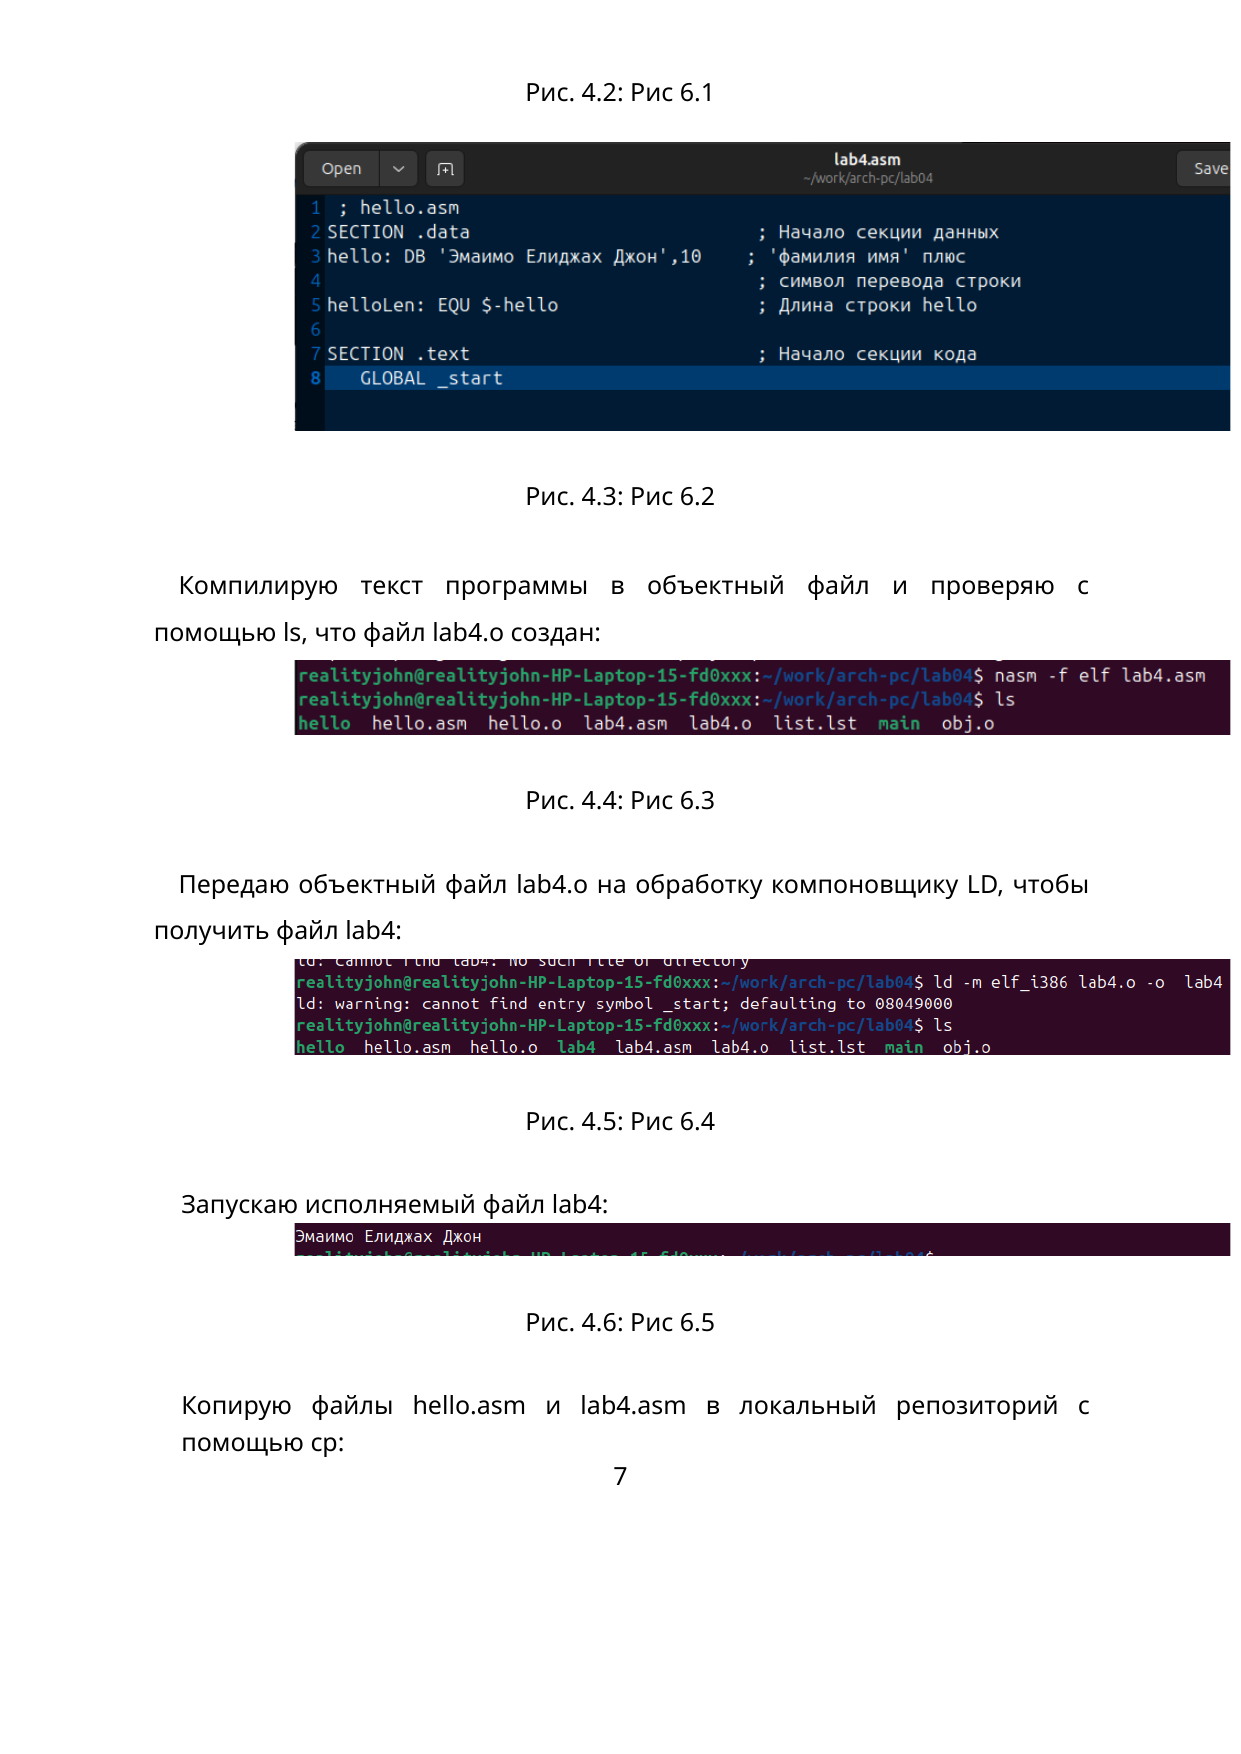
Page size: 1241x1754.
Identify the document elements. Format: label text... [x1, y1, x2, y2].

text Копирую файлы hello.asm и lab4.asm в локальный репозиторий с помощью cp: [181, 1388, 1091, 1458]
text Компилирую текст программы в объектный файл и проверяю с помощью ls, что файл lab4.o создан: [153, 568, 1091, 648]
text Запускаю исполняемый файл lab4: [181, 1186, 1091, 1221]
text Передаю объектный файл lab4.o на обработку компоновщику LD, чтобы получить файл lab4: [153, 866, 1091, 947]
subtitle Рис. 4.4: Рис 6.3 [155, 783, 1085, 817]
subtitle Рис. 4.6: Рис 6.5 [155, 1305, 1085, 1339]
subtitle Рис. 4.5: Рис 6.4 [155, 1103, 1085, 1137]
subtitle Рис. 4.3: Рис 6.2 [155, 479, 1085, 513]
subtitle Рис. 4.2: Рис 6.1 [155, 75, 1085, 109]
